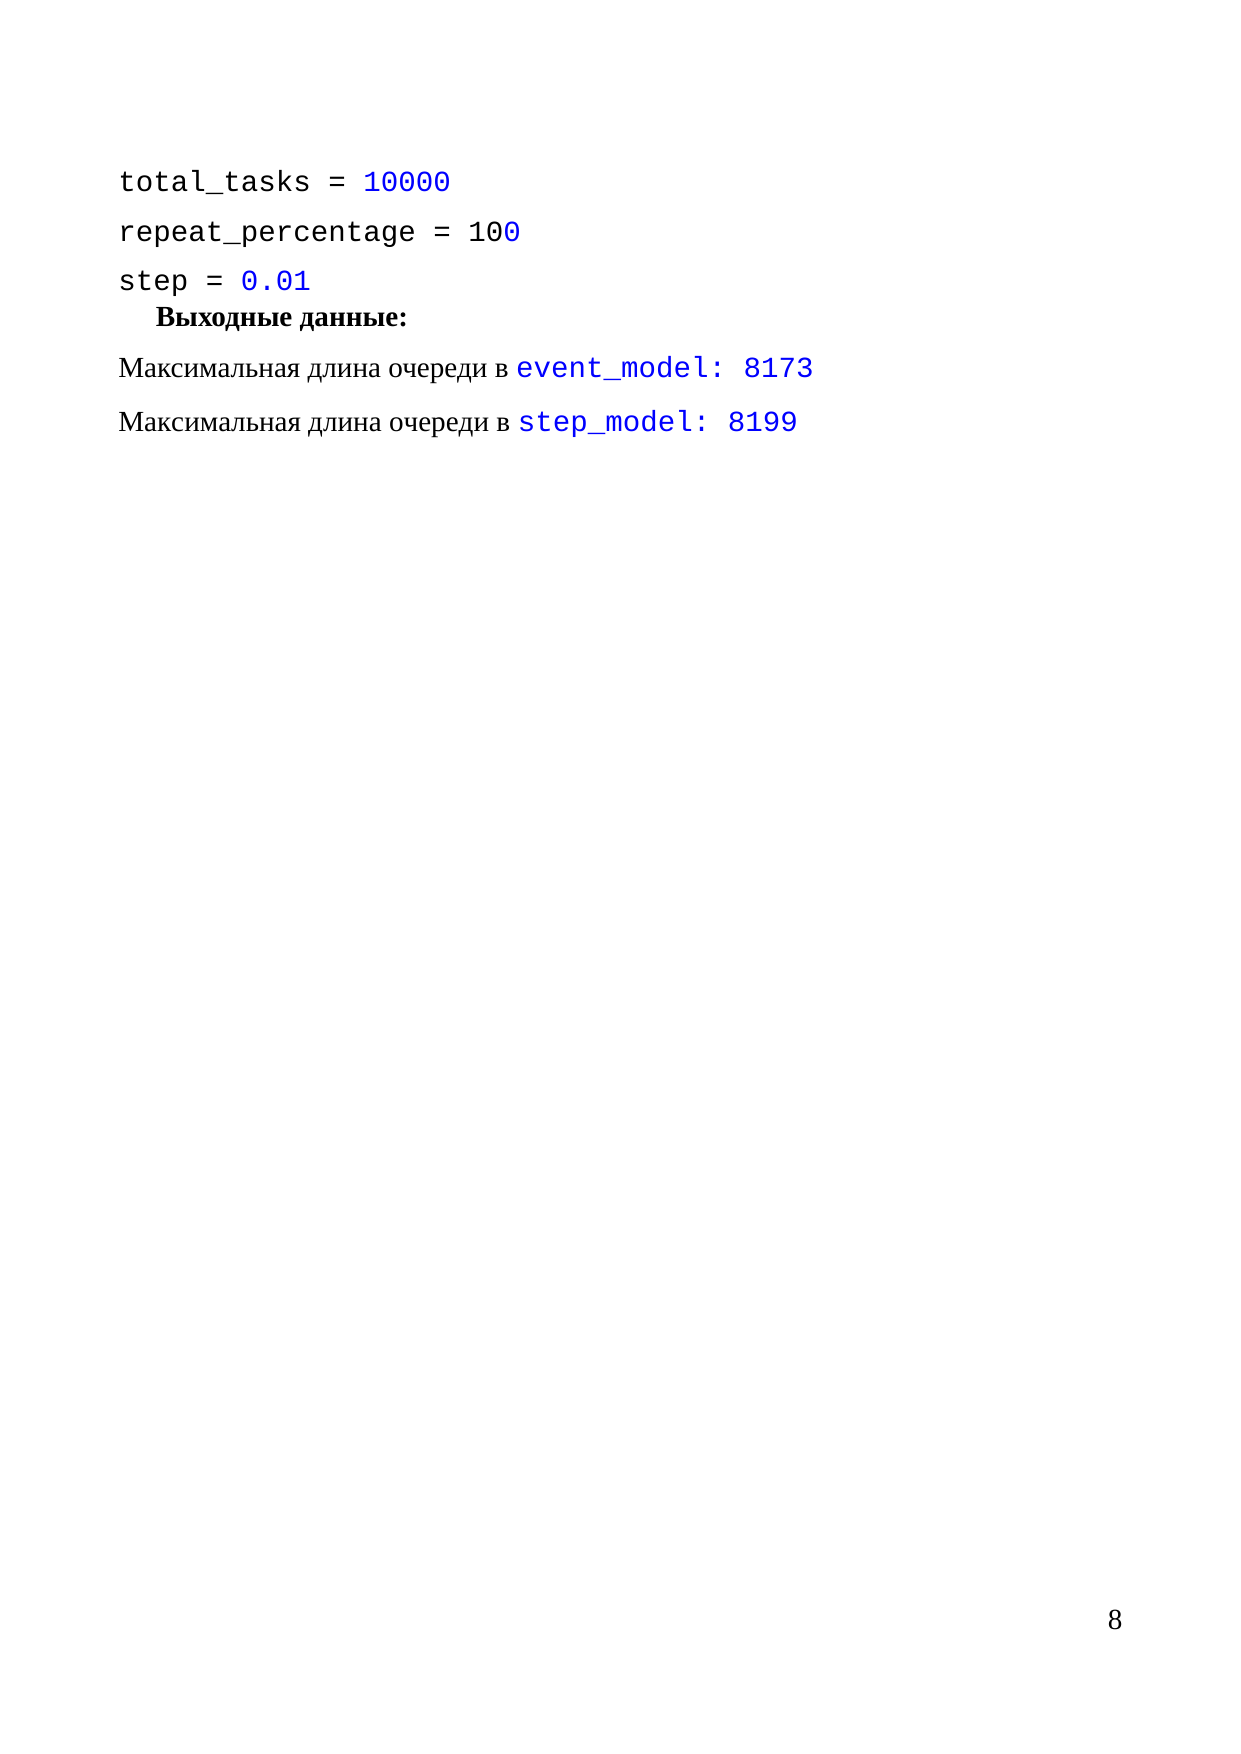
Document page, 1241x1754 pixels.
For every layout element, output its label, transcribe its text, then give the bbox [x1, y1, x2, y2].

subtitle Выходные данные: [156, 299, 1122, 333]
text Максимальная длина очереди в event_model: 8173 [118, 350, 1122, 386]
text Максимальная длина очереди в step_model: 8199 [118, 404, 1122, 440]
table_header total_tasks = 10000 repeat_percentage = 100 step = 0.01 [118, 118, 1122, 299]
